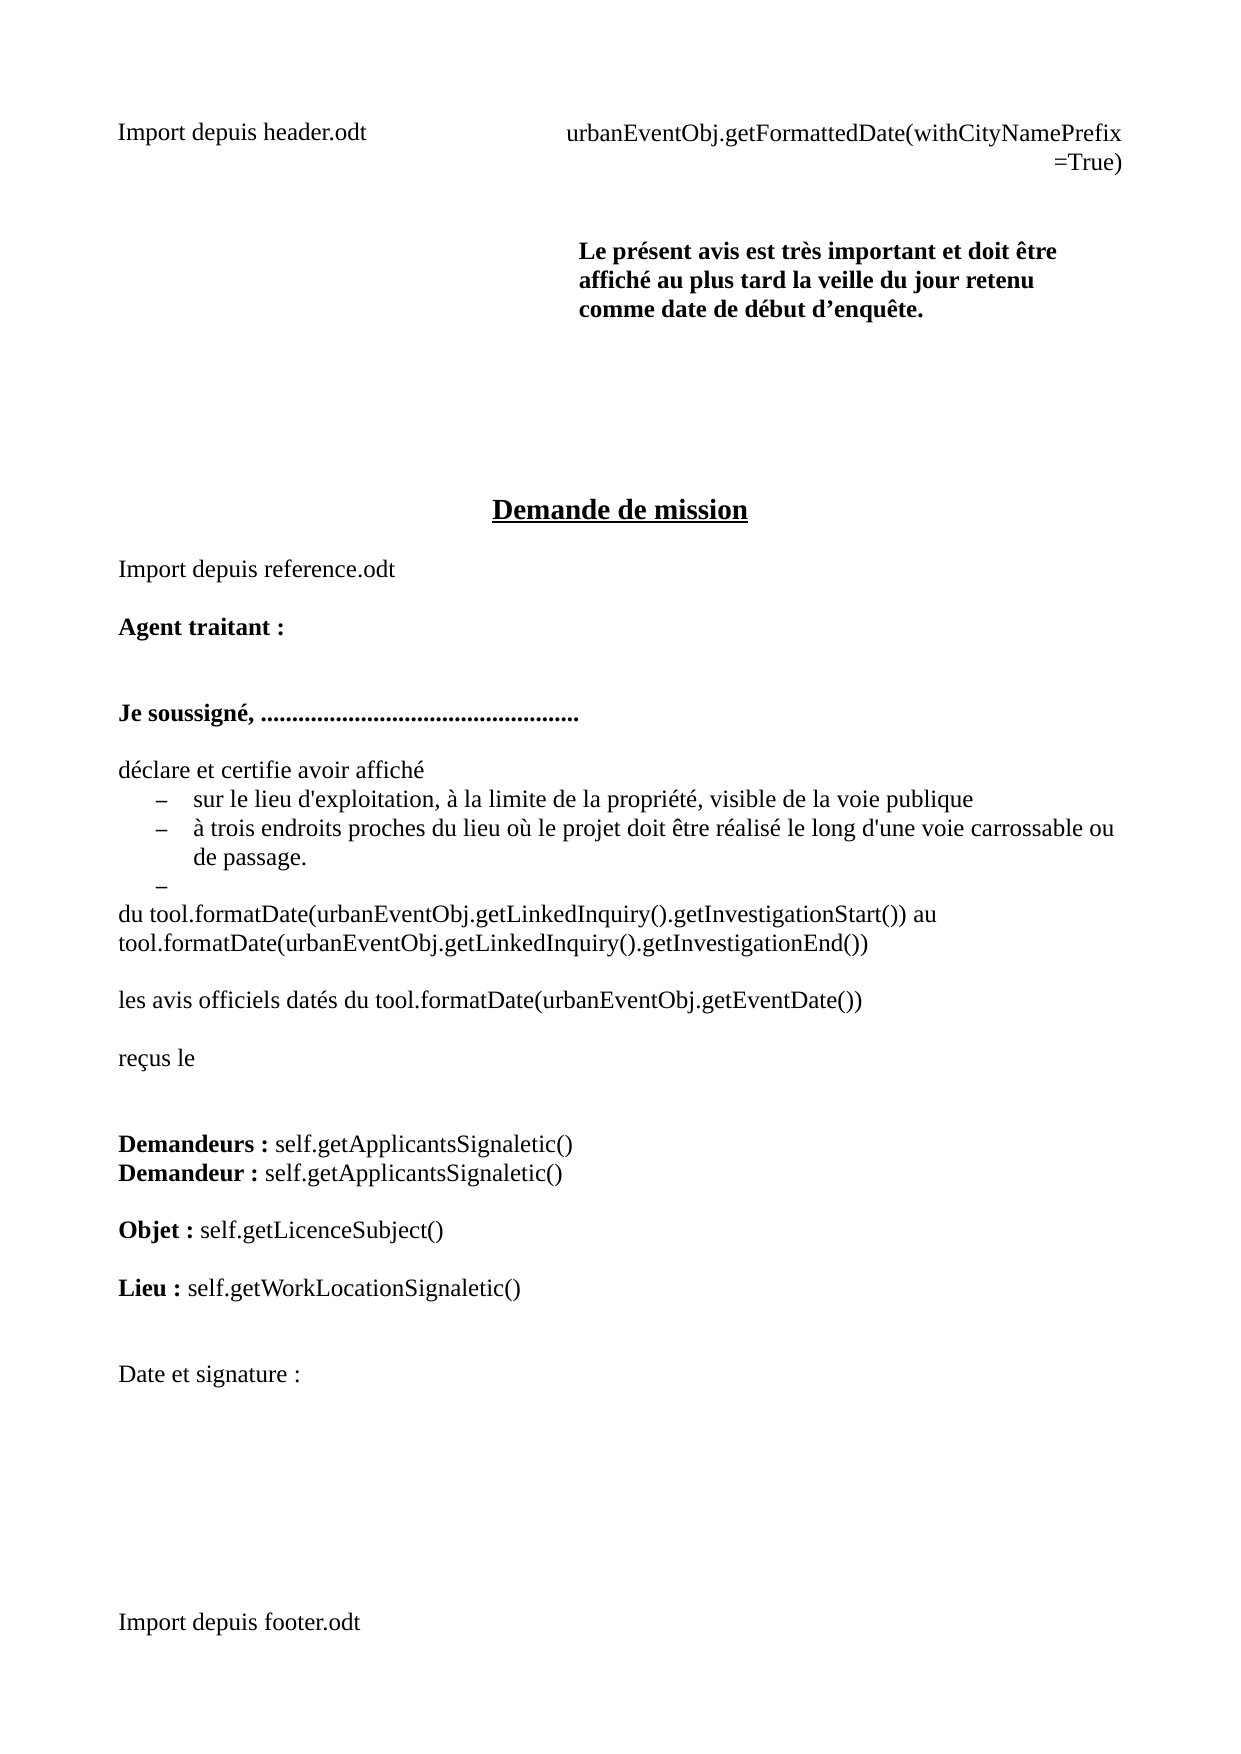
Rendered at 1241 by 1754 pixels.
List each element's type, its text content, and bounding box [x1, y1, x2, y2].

text Demandeur : self.getApplicantsSignaletic() [118, 1158, 1122, 1187]
text du tool.formatDate(urbanEventObj.getLinkedInquiry().getInvestigationStart()) au tool.formatDate(urbanEventObj.getLinkedInquiry().getInvestigationEnd()) [118, 899, 1122, 957]
text Je soussigné, ................................................... [118, 698, 1122, 727]
text Lieu : self.getWorkLocationSignaletic() [118, 1273, 1122, 1302]
list sur le lieu d'exploitation, à la limite de la propriété, visible de la voie publique [156, 784, 1122, 813]
text Import depuis reference.odt [118, 554, 1122, 583]
text Import depuis header.odt [117, 117, 538, 146]
title Demande de mission [118, 492, 1122, 525]
list à trois endroits proches du lieu où le projet doit être réalisé le long d'une voie carrossable ou de passage. [156, 813, 1122, 870]
text urbanEventObj.getFormattedDate(withCityNamePrefix=True) [117, 118, 1122, 426]
text les avis officiels datés du tool.formatDate(urbanEventObj.getEventDate()) [118, 985, 1122, 1014]
text déclare et certifie avoir affiché [118, 755, 1122, 784]
text Date et signature : [118, 1359, 1122, 1388]
text Agent traitant : [118, 612, 1122, 640]
text Objet : self.getLicenceSubject() [118, 1215, 1122, 1244]
text Le présent avis est très important et doit être affiché au plus tard la veille du jour retenu comme date de début d’enquête. [578, 236, 1081, 322]
text Demandeurs : self.getApplicantsSignaletic() [118, 1129, 1122, 1158]
text reçus le [118, 1043, 1122, 1072]
